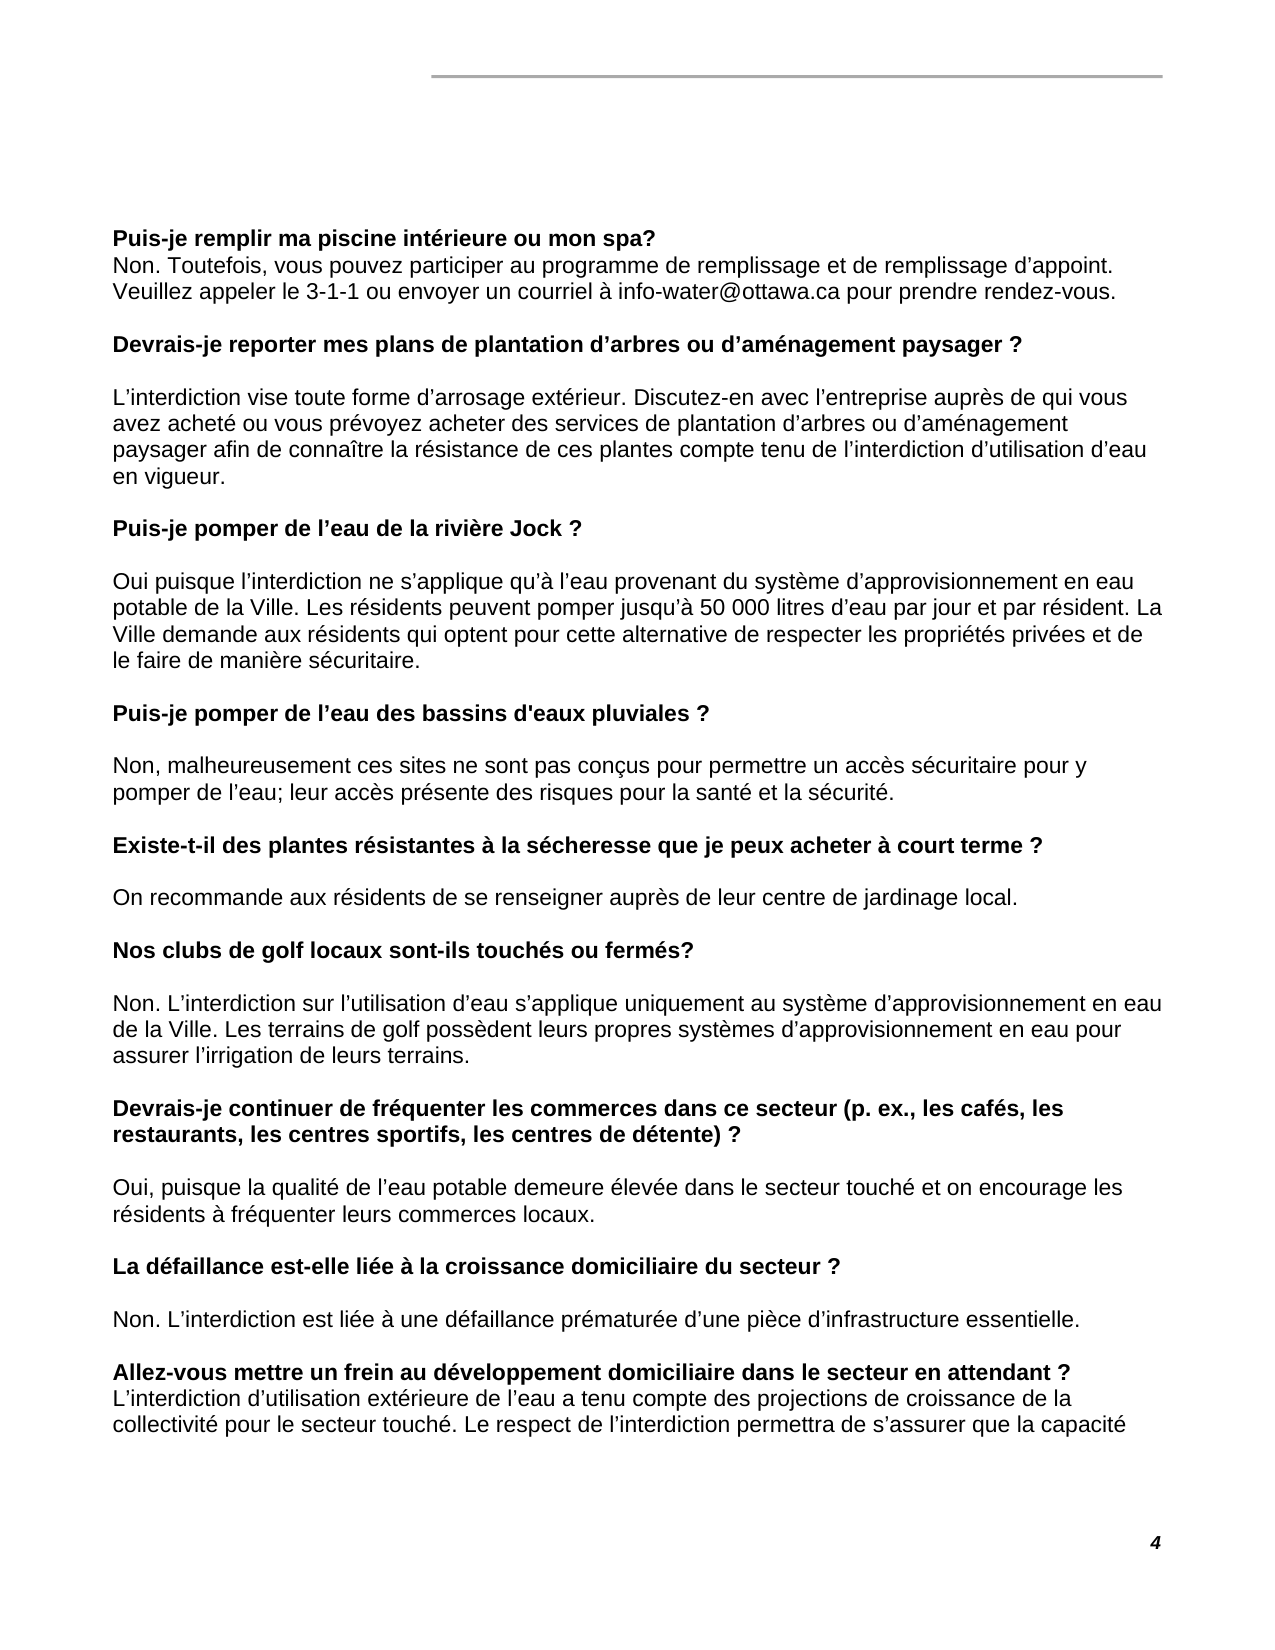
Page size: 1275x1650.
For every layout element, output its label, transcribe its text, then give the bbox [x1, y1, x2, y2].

text On recommande aux résidents de se renseigner auprès de leur centre de jardinage local. [112, 884, 1162, 911]
text L’interdiction vise toute forme d’arrosage extérieur. Discutez-en avec l’entreprise auprès de qui vous avez acheté ou vous prévoyez acheter des services de plantation d’arbres ou d’aménagement paysager afin de connaître la résistance de ces plantes compte tenu de l’interdiction d’utilisation d’eau en vigueur. [112, 383, 1162, 489]
text Puis-je pomper de l’eau de la rivière Jock ? [112, 515, 1162, 542]
text Non, malheureusement ces sites ne sont pas conçus pour permettre un accès sécuritaire pour y pomper de l’eau; leur accès présente des risques pour la santé et la sécurité. [112, 752, 1162, 805]
text Non. L’interdiction est liée à une défaillance prématurée d’une pièce d’infrastructure essentielle. [112, 1306, 1162, 1332]
text Oui puisque l’interdiction ne s’applique qu’à l’eau provenant du système d’approvisionnement en eau potable de la Ville. Les résidents peuvent pomper jusqu’à 50 000 litres d’eau par jour et par résident. La Ville demande aux résidents qui optent pour cette alternative de respecter les propriétés privées et de le faire de manière sécuritaire. [112, 568, 1162, 673]
text Puis-je pomper de l’eau des bassins d'eaux pluviales ? [112, 700, 1162, 726]
text Devrais-je reporter mes plans de plantation d’arbres ou d’aménagement paysager ? [112, 331, 1162, 357]
text La défaillance est-elle liée à la croissance domiciliaire du secteur ? [112, 1253, 1162, 1279]
text Nos clubs de golf locaux sont-ils touchés ou fermés? [112, 937, 1162, 963]
text Puis-je remplir ma piscine intérieure ou mon spa? [112, 225, 1162, 252]
text Allez-vous mettre un frein au développement domiciliaire dans le secteur en attendant ? [112, 1359, 1162, 1385]
text Non. Toutefois, vous pouvez participer au programme de remplissage et de remplissage d’appoint. Veuillez appeler le 3-1-1 ou envoyer un courriel à info-water@ottawa.ca pour prendre rendez-vous. [112, 252, 1162, 304]
text Existe-t-il des plantes résistantes à la sécheresse que je peux acheter à court terme ? [112, 832, 1162, 858]
text L’interdiction d’utilisation extérieure de l’eau a tenu compte des projections de croissance de la collectivité pour le secteur touché. Le respect de l’interdiction permettra de s’assurer que la capacité [112, 1385, 1162, 1438]
text Non. L’interdiction sur l’utilisation d’eau s’applique uniquement au système d’approvisionnement en eau de la Ville. Les terrains de golf possèdent leurs propres systèmes d’approvisionnement en eau pour assurer l’irrigation de leurs terrains. [112, 990, 1162, 1069]
text Devrais-je continuer de fréquenter les commerces dans ce secteur (p. ex., les cafés, les restaurants, les centres sportifs, les centres de détente) ? [112, 1095, 1162, 1148]
text Oui, puisque la qualité de l’eau potable demeure élevée dans le secteur touché et on encourage les résidents à fréquenter leurs commerces locaux. [112, 1174, 1162, 1227]
